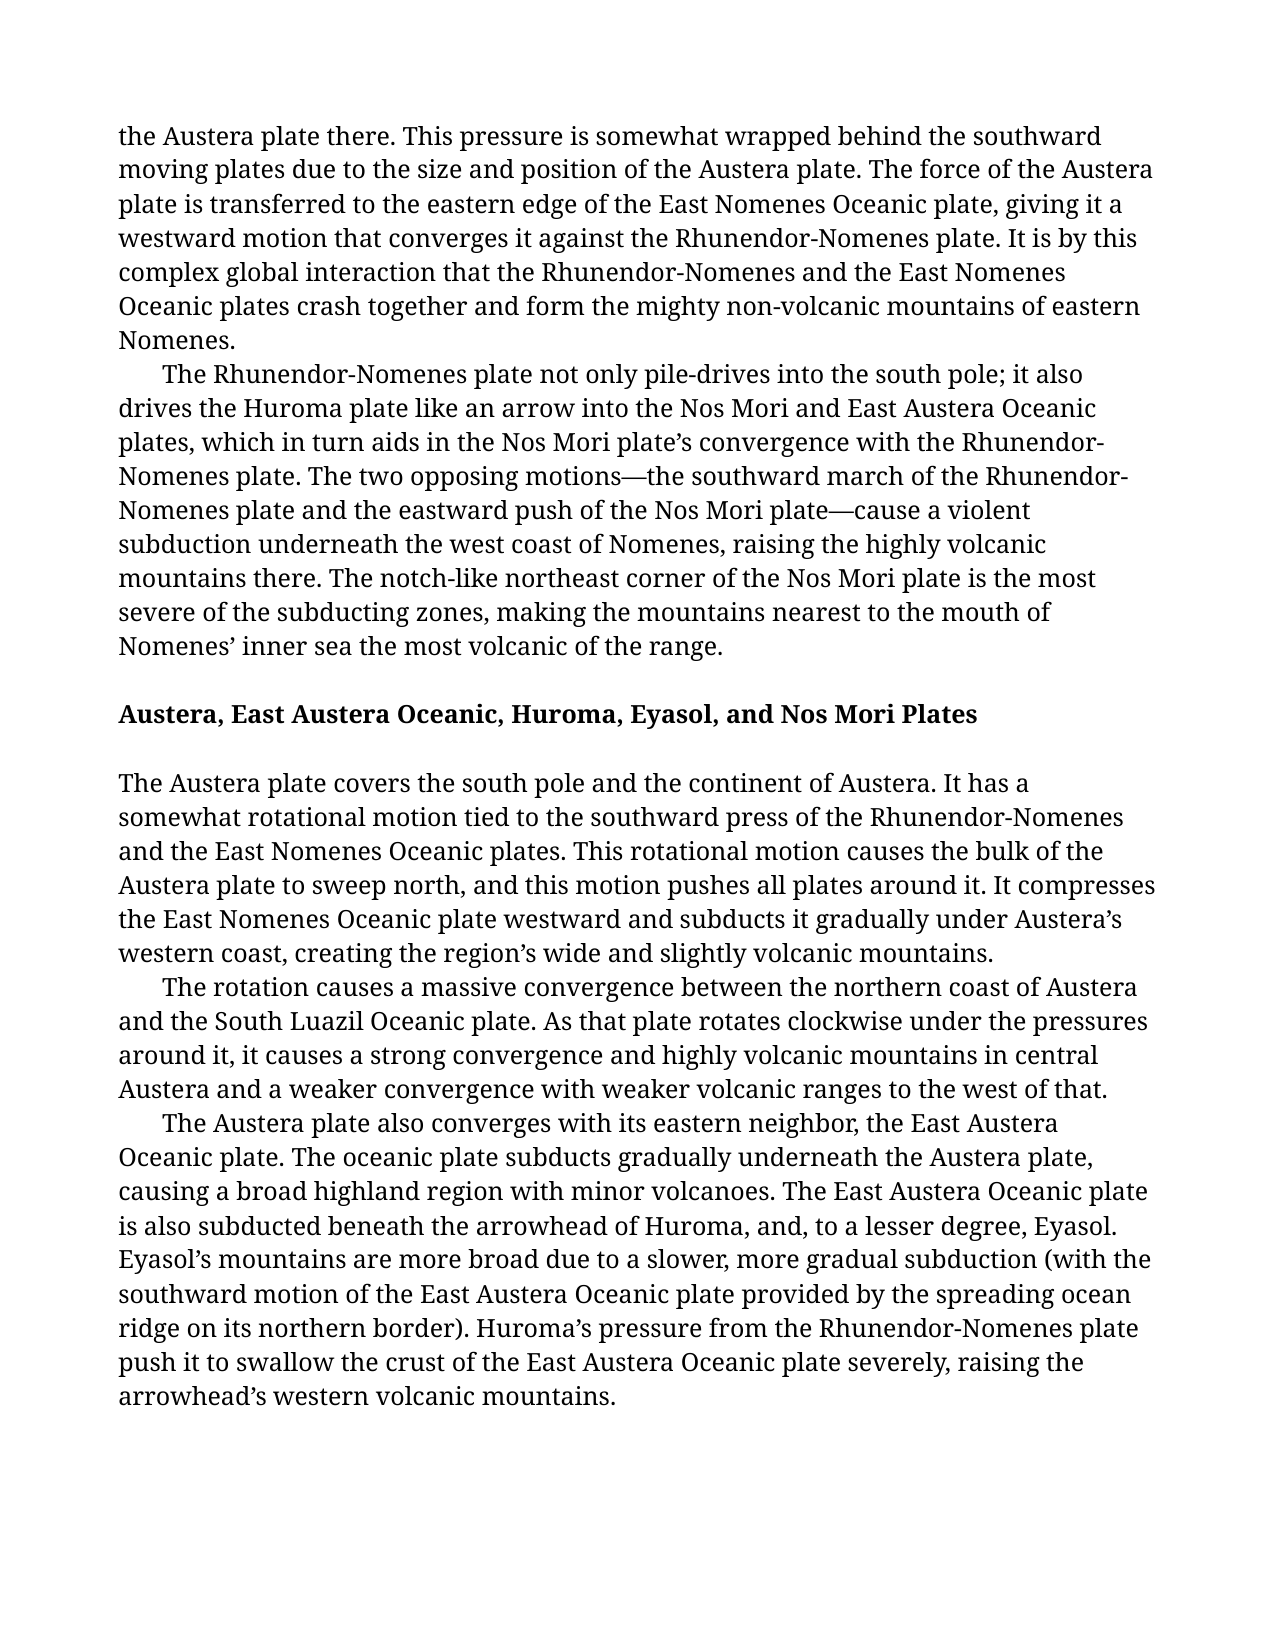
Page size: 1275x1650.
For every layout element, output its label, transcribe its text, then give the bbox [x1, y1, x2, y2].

text The rotation causes a massive convergence between the northern coast of Austera and the South Luazil Oceanic plate. As that plate rotates clockwise under the pressures around it, it causes a strong convergence and highly volcanic mountains in central Austera and a weaker convergence with weaker volcanic ranges to the west of that. [118, 970, 1157, 1106]
text The Austera plate also converges with its eastern neighbor, the East Austera Oceanic plate. The oceanic plate subducts gradually underneath the Austera plate, causing a broad highland region with minor volcanoes. The East Austera Oceanic plate is also subducted beneath the arrowhead of Huroma, and, to a lesser degree, Eyasol. Eyasol’s mountains are more broad due to a slower, more gradual subduction (with the southward motion of the East Austera Oceanic plate provided by the spreading ocean ridge on its northern border). Huroma’s pressure from the Rhunendor-Nomenes plate push it to swallow the crust of the East Austera Oceanic plate severely, raising the arrowhead’s western volcanic mountains. [118, 1106, 1157, 1412]
text Austera, East Austera Oceanic, Huroma, Eyasol, and Nos Mori Plates [118, 697, 1157, 731]
text the Austera plate there. This pressure is somewhat wrapped behind the southward moving plates due to the size and position of the Austera plate. The force of the Austera plate is transferred to the eastern edge of the East Nomenes Oceanic plate, giving it a westward motion that converges it against the Rhunendor-Nomenes plate. It is by this complex global interaction that the Rhunendor-Nomenes and the East Nomenes Oceanic plates crash together and form the mighty non-volcanic mountains of eastern Nomenes. [118, 118, 1157, 357]
text The Rhunendor-Nomenes plate not only pile-drives into the south pole; it also drives the Huroma plate like an arrow into the Nos Mori and East Austera Oceanic plates, which in turn aids in the Nos Mori plate’s convergence with the Rhunendor-Nomenes plate. The two opposing motions—the southward march of the Rhunendor-Nomenes plate and the eastward push of the Nos Mori plate—cause a violent subduction underneath the west coast of Nomenes, raising the highly volcanic mountains there. The notch-like northeast corner of the Nos Mori plate is the most severe of the subducting zones, making the mountains nearest to the mouth of Nomenes’ inner sea the most volcanic of the range. [118, 357, 1157, 663]
text The Austera plate covers the south pole and the continent of Austera. It has a somewhat rotational motion tied to the southward press of the Rhunendor-Nomenes and the East Nomenes Oceanic plates. This rotational motion causes the bulk of the Austera plate to sweep north, and this motion pushes all plates around it. It compresses the East Nomenes Oceanic plate westward and subducts it gradually under Austera’s western coast, creating the region’s wide and slightly volcanic mountains. [118, 765, 1157, 970]
